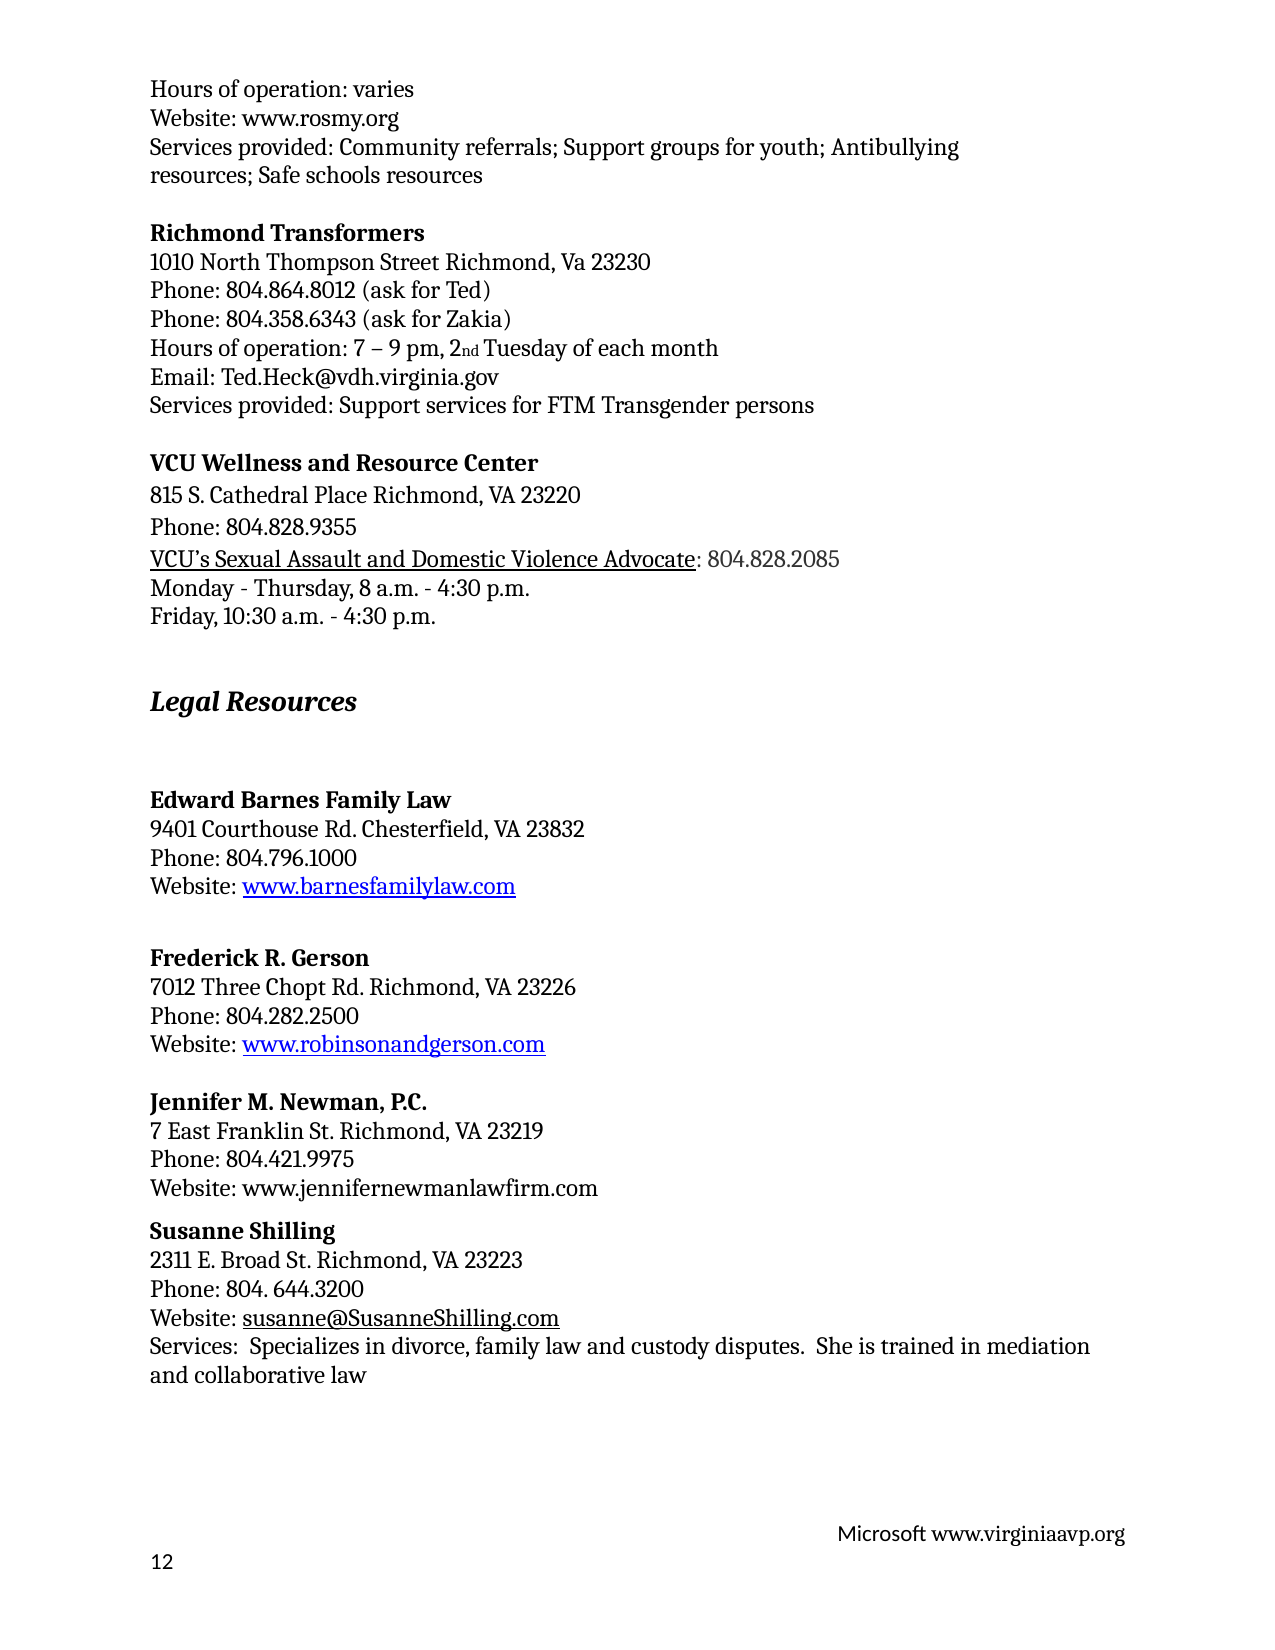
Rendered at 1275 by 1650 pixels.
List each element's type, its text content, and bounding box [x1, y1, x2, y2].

text 815 S. Cathedral Place Richmond, VA 23220 Phone: 804.828.9355 VCU’s Sexual Assault and Domestic Violence Advocate: 804.828.2085 [150, 477, 1125, 573]
text Phone: 804.421.9975 [150, 1145, 1125, 1174]
text 9401 Courthouse Rd. Chesterfield, VA 23832 [150, 815, 1125, 843]
text 1010 North Thompson Street Richmond, Va 23230 [150, 247, 1125, 276]
text 7 East Franklin St. Richmond, VA 23219 [150, 1117, 1125, 1145]
text Richmond Transformers [150, 219, 1125, 247]
text Frederick R. Gerson [150, 944, 1125, 973]
text Monday - Thursday, 8 a.m. - 4:30 p.m. Friday, 10:30 a.m. - 4:30 p.m. [150, 573, 1125, 631]
text Email: Ted.Heck@vdh.virginia.gov [150, 362, 1125, 391]
text Website: www.rosmy.org [150, 104, 1125, 132]
text Services provided: Community referrals; Support groups for youth; Antibullying [150, 132, 1125, 161]
text 7012 Three Chopt Rd. Richmond, VA 23226 [150, 973, 1125, 1002]
text VCU Wellness and Resource Center [150, 449, 1125, 477]
text Phone: 804.358.6343 (ask for Zakia) [150, 305, 1125, 334]
text Website: www.barnesfamilylaw.com [150, 872, 1125, 901]
text Phone: 804.796.1000 [150, 843, 1125, 872]
text Jennifer M. Newman, P.C. [150, 1088, 1125, 1117]
text Hours of operation: 7 – 9 pm, 2nd Tuesday of each month [150, 334, 1125, 362]
text Website: www.robinsonandgerson.com [150, 1030, 1125, 1059]
text resources; Safe schools resources [150, 161, 1125, 190]
text Phone: 804.282.2500 [150, 1002, 1125, 1030]
text Edward Barnes Family Law [150, 786, 1125, 815]
text Website: www.jennifernewmanlawfirm.com [150, 1174, 1125, 1203]
text Susanne Shilling [150, 1217, 1125, 1246]
text Phone: 804.864.8012 (ask for Ted) [150, 276, 1125, 305]
text Services: Specializes in divorce, family law and custody disputes. She is trained in mediation and collaborative law [150, 1332, 1125, 1390]
text Services provided: Support services for FTM Transgender persons [150, 391, 1125, 420]
text 2311 E. Broad St. Richmond, VA 23223 [150, 1246, 1125, 1275]
text Hours of operation: varies [150, 75, 1125, 104]
text Phone: 804. 644.3200 Website: susanne@SusanneShilling.com [150, 1275, 1125, 1332]
text Legal Resources [150, 685, 1125, 719]
